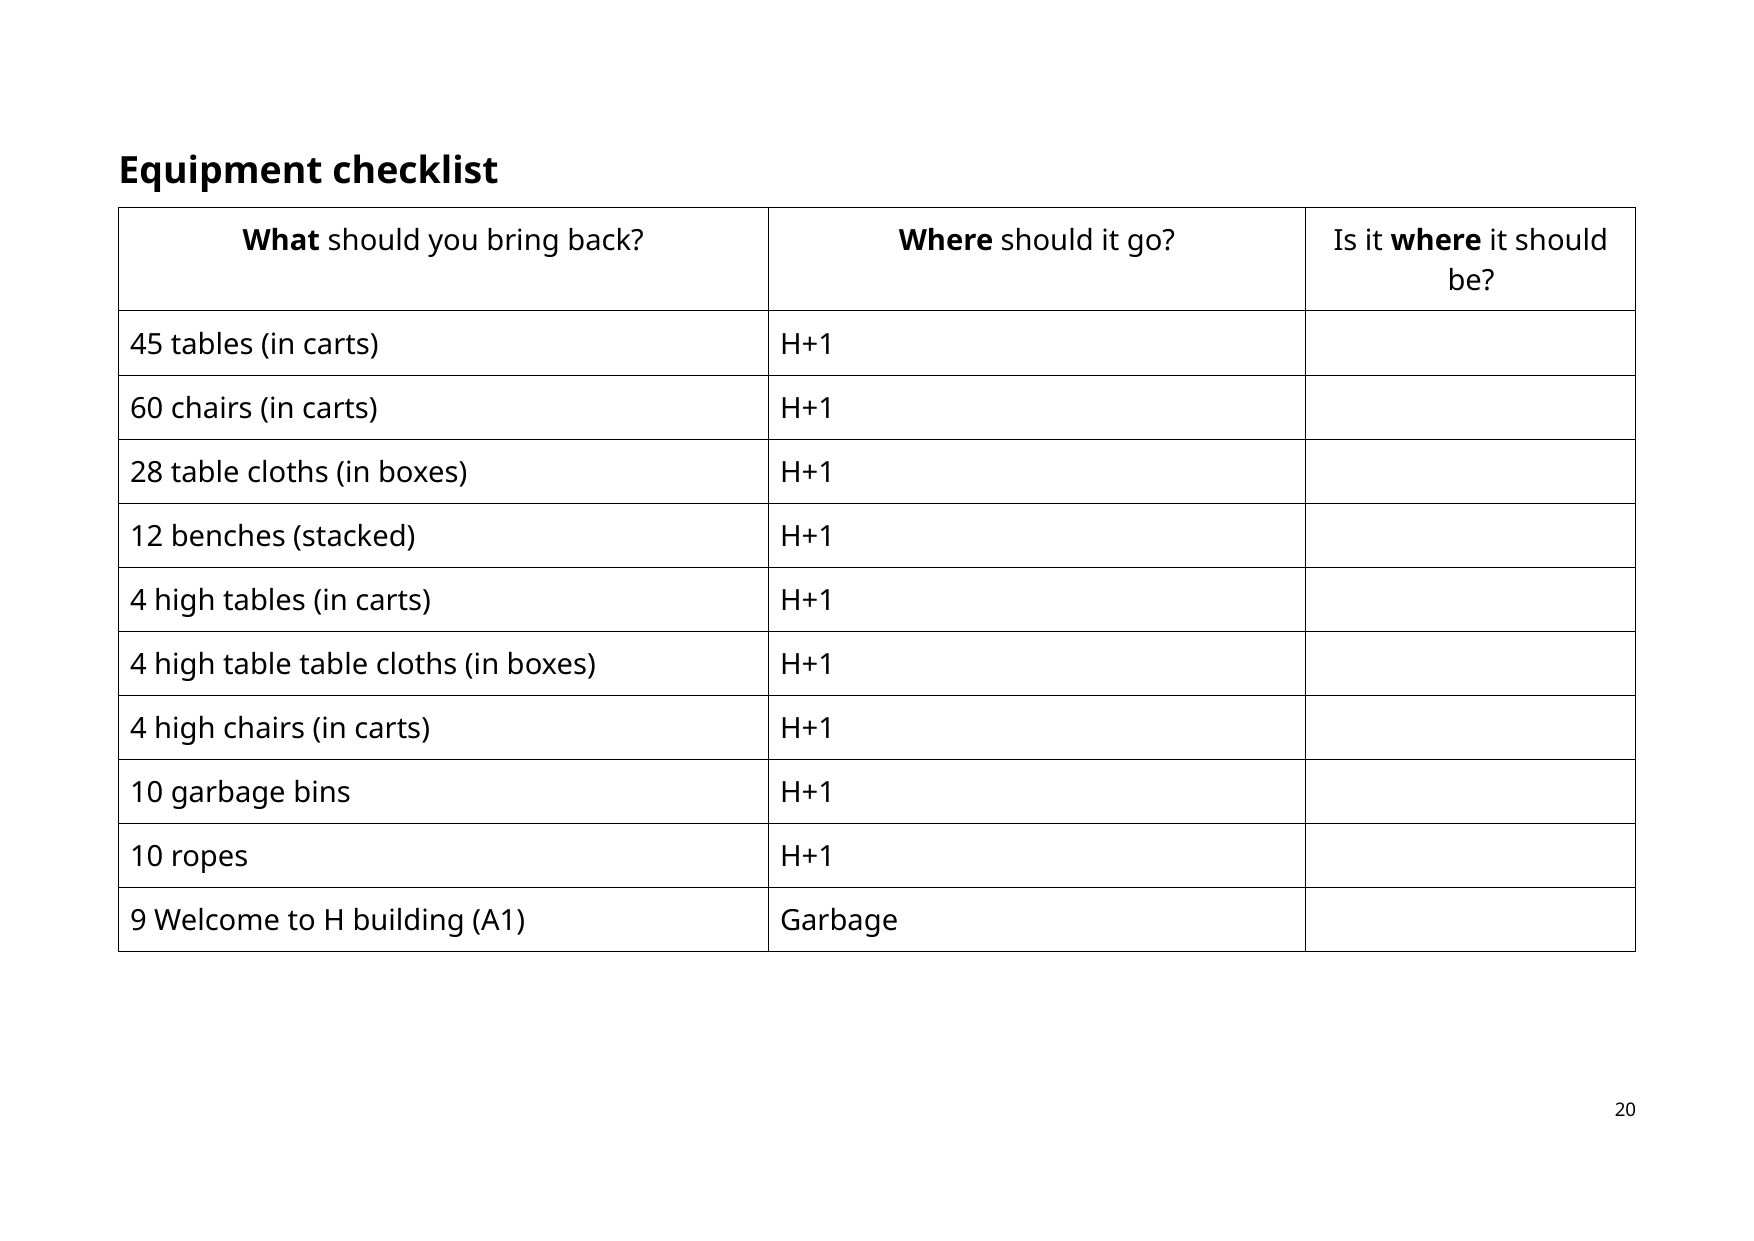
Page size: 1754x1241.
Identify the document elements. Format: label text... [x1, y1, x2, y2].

table_cell [1306, 440, 1635, 503]
table_cell H+1 [769, 632, 1305, 695]
table_cell H+1 [769, 376, 1305, 438]
table_cell [1306, 311, 1635, 374]
table_cell 60 chairs (in carts) [119, 376, 768, 438]
table_cell H+1 [769, 504, 1305, 567]
table_cell 28 table cloths (in boxes) [119, 440, 768, 503]
table_header Is it where it should be? [1306, 208, 1635, 310]
table_cell H+1 [769, 440, 1305, 503]
table_header What should you bring back? [119, 208, 768, 310]
table_cell 4 high table table cloths (in boxes) [119, 632, 768, 695]
table_cell 45 tables (in carts) [119, 311, 768, 374]
table_cell 4 high chairs (in carts) [119, 696, 768, 759]
table_cell [1306, 824, 1635, 887]
table_cell [1306, 632, 1635, 695]
table_cell 4 high tables (in carts) [119, 568, 768, 631]
table_cell H+1 [769, 696, 1305, 759]
table_header Where should it go? [769, 208, 1305, 310]
table_cell [1306, 376, 1635, 438]
table_cell 10 garbage bins [119, 760, 768, 823]
table_cell H+1 [769, 760, 1305, 823]
table_cell [1306, 696, 1635, 759]
table_cell [1306, 504, 1635, 567]
table_cell H+1 [769, 568, 1305, 631]
table_cell 12 benches (stacked) [119, 504, 768, 567]
table_cell H+1 [769, 824, 1305, 887]
subtitle Equipment checklist [118, 143, 1636, 194]
table_cell 10 ropes [119, 824, 768, 887]
table_cell Garbage [769, 888, 1305, 951]
table_cell [1306, 568, 1635, 631]
table_cell 9 Welcome to H building (A1) [119, 888, 768, 951]
table_cell [1306, 888, 1635, 951]
table_cell H+1 [769, 311, 1305, 374]
table_cell [1306, 760, 1635, 823]
